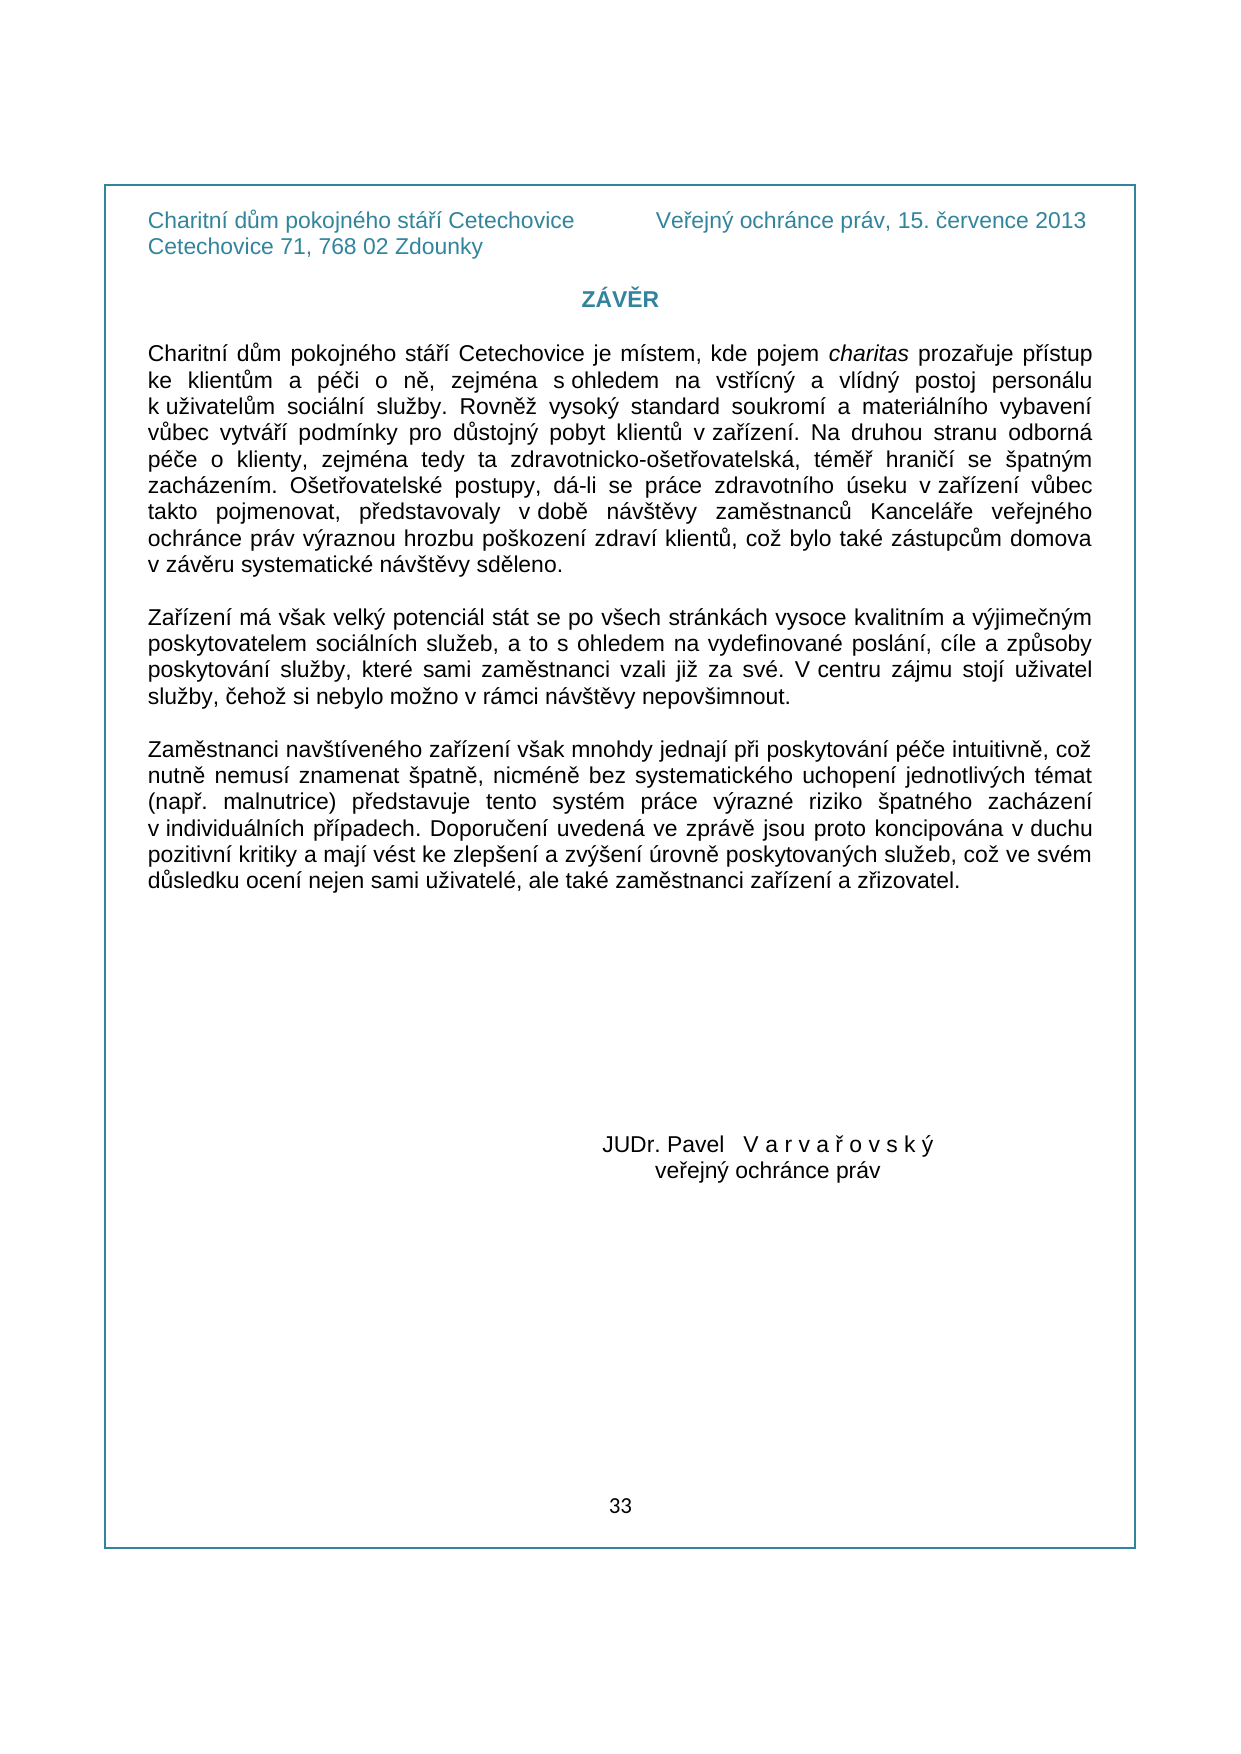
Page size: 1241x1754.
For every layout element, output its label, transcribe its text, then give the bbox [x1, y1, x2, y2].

text JUDr. Pavel V a r v a ř o v s k ý [148, 1131, 1092, 1157]
text veřejný ochránce práv [148, 1157, 1092, 1183]
text Zaměstnanci navštíveného zařízení však mnohdy jednají při poskytování péče intuitivně, což nutně nemusí znamenat špatně, nicméně bez systematického uchopení jednotlivých témat (např. malnutrice) představuje tento systém práce výrazné riziko špatného zacházení v individuálních případech. Doporučení uvedená ve zprávě jsou proto koncipována v duchu pozitivní kritiky a mají vést ke zlepšení a zvýšení úrovně poskytovaných služeb, což ve svém důsledku ocení nejen sami uživatelé, ale také zaměstnanci zařízení a zřizovatel. [148, 736, 1092, 894]
text Charitní dům pokojného stáří Cetechovice je místem, kde pojem charitas prozařuje přístup ke klientům a péči o ně, zejména s ohledem na vstřícný a vlídný postoj personálu k uživatelům sociální služby. Rovněž vysoký standard soukromí a materiálního vybavení vůbec vytváří podmínky pro důstojný pobyt klientů v zařízení. Na druhou stranu odborná péče o klienty, zejména tedy ta zdravotnicko-ošetřovatelská, téměř hraničí se špatným zacházením. Ošetřovatelské postupy, dá-li se práce zdravotního úseku v zařízení vůbec takto pojmenovat, představovaly v době návštěvy zaměstnanců Kanceláře veřejného ochránce práv výraznou hrozbu poškození zdraví klientů, což bylo také zástupcům domova v závěru systematické návštěvy sděleno. [148, 340, 1092, 577]
subtitle ZÁVĚR [148, 286, 1092, 312]
text Zařízení má však velký potenciál stát se po všech stránkách vysoce kvalitním a výjimečným poskytovatelem sociálních služeb, a to s ohledem na vydefinované poslání, cíle a způsoby poskytování služby, které sami zaměstnanci vzali již za své. V centru zájmu stojí uživatel služby, čehož si nebylo možno v rámci návštěvy nepovšimnout. [148, 604, 1092, 709]
